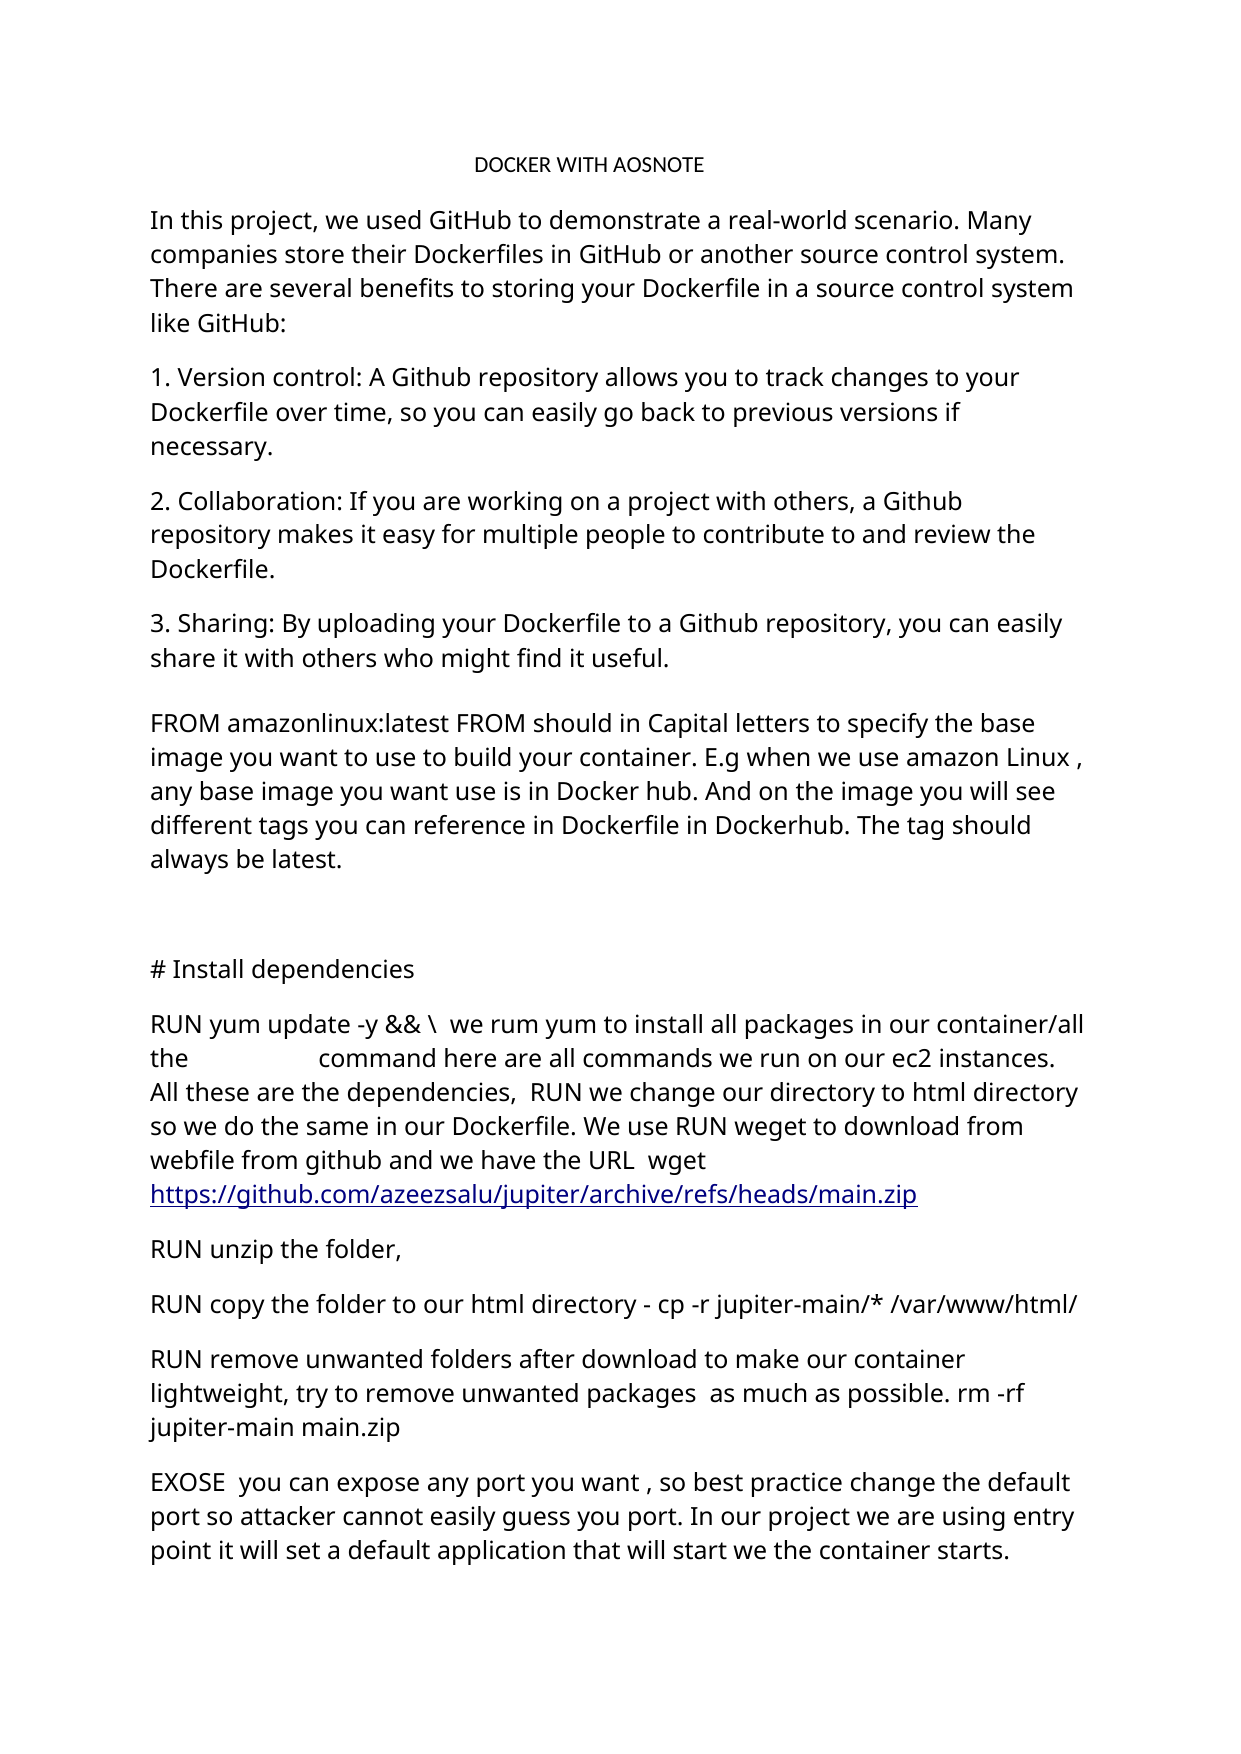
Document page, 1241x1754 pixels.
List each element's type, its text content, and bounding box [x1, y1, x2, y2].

text RUN unzip the folder, [150, 1232, 1090, 1266]
text # Install dependencies [150, 952, 1090, 986]
text 2. Collaboration: If you are working on a project with others, a Github repository makes it easy for multiple people to contribute to and review the Dockerfile. [150, 483, 1090, 585]
text RUN remove unwanted folders after download to make our container lightweight, try to remove unwanted packages as much as possible. rm -rf jupiter-main main.zip [150, 1341, 1090, 1444]
text FROM amazonlinux:latest FROM should in Capital letters to specify the base image you want to use to build your container. E.g when we use amazon Linux , any base image you want use is in Docker hub. And on the image you will see different tags you can reference in Dockerfile in Dockerhub. The tag should always be latest. [150, 706, 1090, 876]
text 1. Version control: A Github repository allows you to track changes to your Dockerfile over time, so you can easily go back to previous versions if necessary. [150, 360, 1090, 462]
text DOCKER WITH AOSNOTE [150, 150, 1090, 178]
text EXOSE you can expose any port you want , so best practice change the default port so attacker cannot easily guess you port. In our project we are using entry point it will set a default application that will start we the container starts. [150, 1464, 1090, 1567]
text RUN copy the folder to our html directory - cp -r jupiter-main/* /var/www/html/ [150, 1287, 1090, 1321]
text RUN yum update -y && \ we rum yum to install all packages in our container/all the command here are all commands we run on our ec2 instances. All these are the dependencies, RUN we change our directory to html directory so we do the same in our Dockerfile. We use RUN weget to download from webfile from github and we have the URL wget https://github.com/azeezsalu/jupiter/archive/refs/heads/main.zip [150, 1006, 1090, 1211]
text 3. Sharing: By uploading your Dockerfile to a Github repository, you can easily share it with others who might find it useful. [150, 606, 1090, 674]
text In this project, we used GitHub to demonstrate a real-world scenario. Many companies store their Dockerfiles in GitHub or another source control system. There are several benefits to storing your Dockerfile in a source control system like GitHub: [150, 203, 1090, 339]
